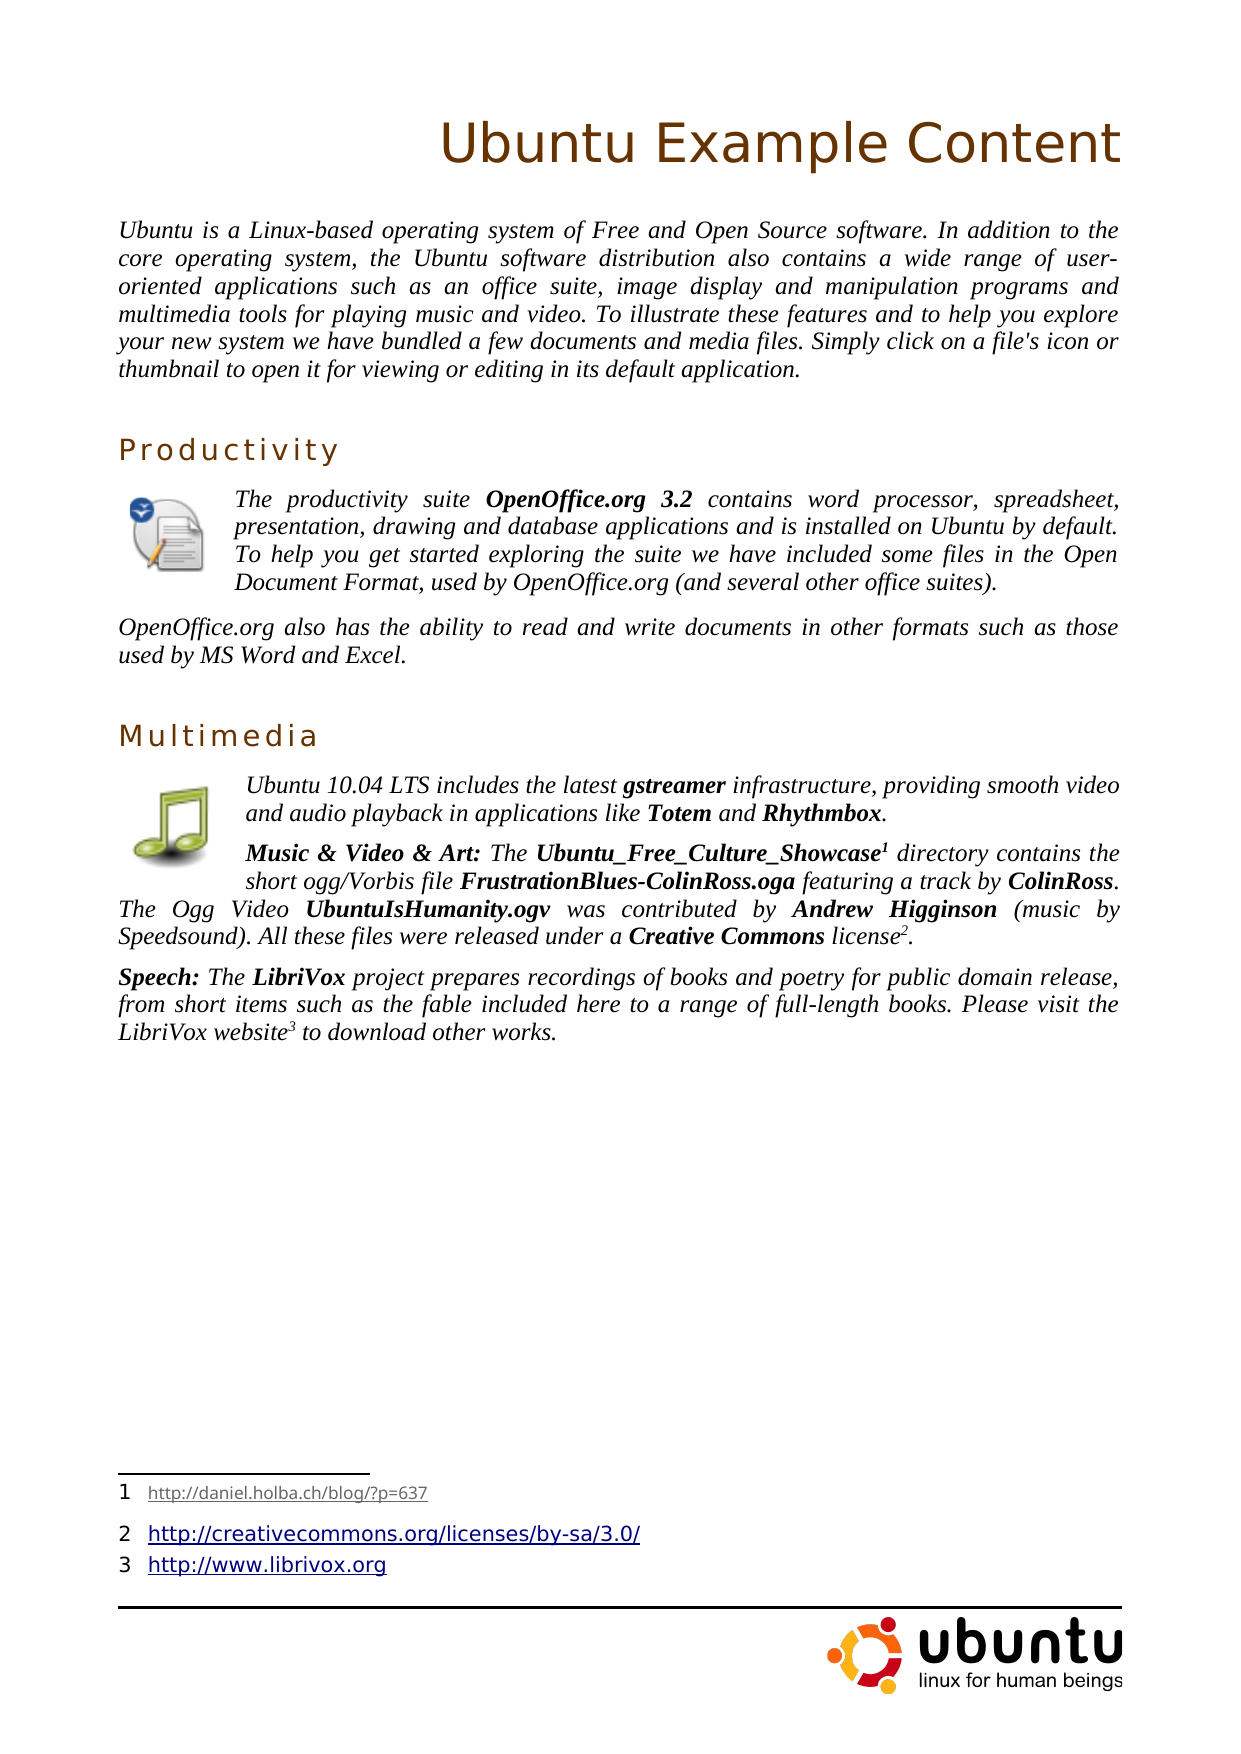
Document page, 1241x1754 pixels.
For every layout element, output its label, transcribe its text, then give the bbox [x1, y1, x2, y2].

picture [129, 496, 205, 572]
text OpenOffice.org also has the ability to read and write documents in other formats such as those used by MS Word and Excel. [118, 613, 1122, 669]
subtitle Ubuntu Example Content [118, 112, 1122, 175]
text Ubuntu 10.04 LTS includes the latest gstreamer infrastructure, providing smooth video and audio playback in applications like Totem and Rhythmbox. [118, 771, 1122, 827]
text http://www.librivox.org [118, 1553, 1122, 1577]
text The productivity suite OpenOffice.org 3.2 contains word processor, spreadsheet, presentation, drawing and database applications and is installed on Ubuntu by default. To help you get started exploring the suite we have included some files in the Open Document Format, used by OpenOffice.org (and several other office suites). [118, 485, 1122, 596]
subtitle Productivity [118, 433, 1122, 467]
text Music & Video & Art: The Ubuntu_Free_Culture_Showcase directory contains the short ogg/Vorbis file FrustrationBlues-ColinRoss.oga featuring a track by ColinRoss. The Ogg Video UbuntuIsHumanity.ogv was contributed by Andrew Higginson (music by Speedsound). All these files were released under a Creative Commons license. [118, 839, 1122, 950]
subtitle Multimedia [118, 719, 1122, 753]
picture [827, 1617, 1123, 1694]
text Ubuntu is a Linux-based operating system of Free and Open Source software. In addition to the core operating system, the Ubuntu software distribution also contains a wide range of user-oriented applications such as an office suite, image display and manipulation programs and multimedia tools for playing music and video. To illustrate these features and to help you explore your new system we have bundled a few documents and media files. Simply click on a file's icon or thumbnail to open it for viewing or editing in its default application. [118, 217, 1122, 383]
text http://creativecommons.org/licenses/by-sa/3.0/ [118, 1522, 1122, 1547]
text Speech: The LibriVox project prepares recordings of books and poetry for public domain release, from short items such as the fable included here to a range of full-length books. Please visit the LibriVox website to download other works. [118, 963, 1122, 1046]
picture [129, 783, 216, 876]
text http://daniel.holba.ch/blog/?p=637 [118, 1480, 1122, 1505]
